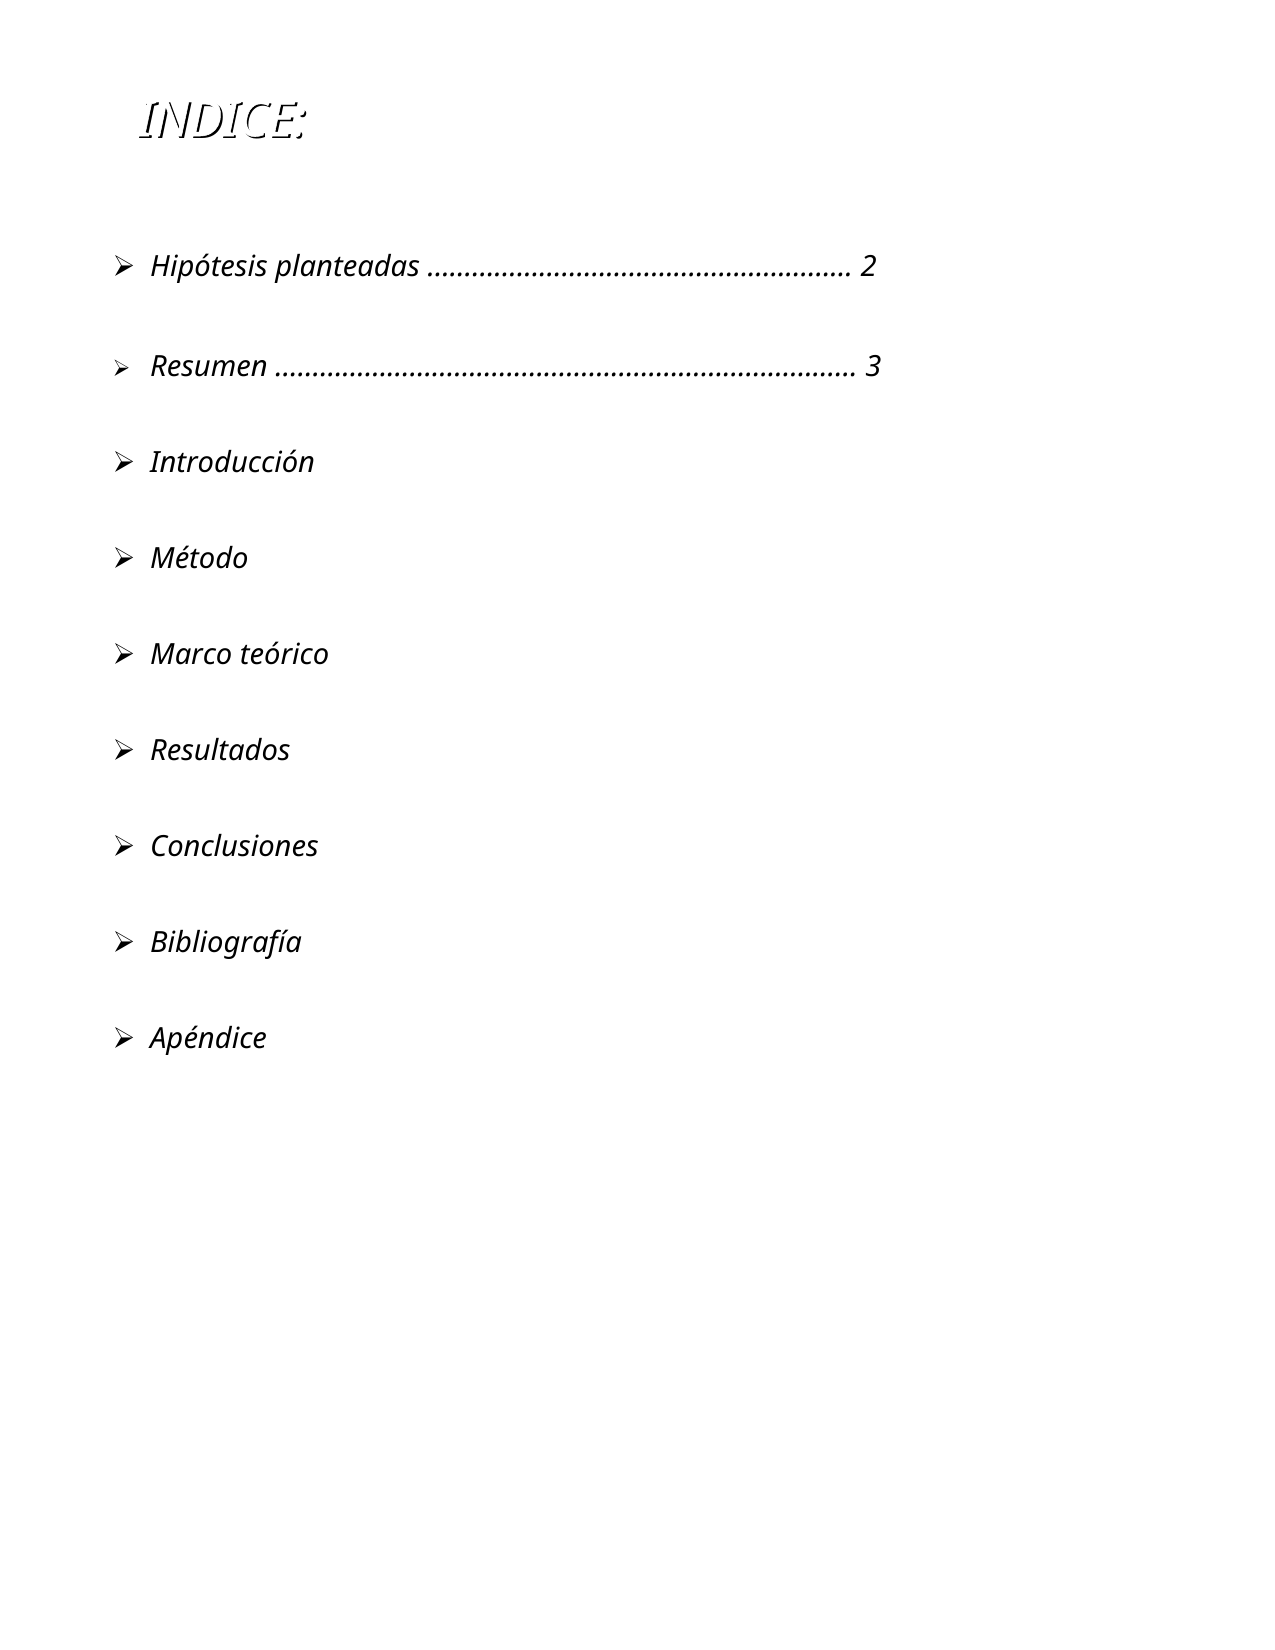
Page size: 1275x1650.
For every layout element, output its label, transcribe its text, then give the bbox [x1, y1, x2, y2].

list Introducción [112, 441, 1200, 481]
list Resumen …………………………………………………………………… 3 [112, 345, 1200, 385]
list Resultados [112, 729, 1200, 769]
list Bibliografía [112, 921, 1200, 961]
list Conclusiones [112, 825, 1200, 865]
list Hipótesis planteadas ………………………………………………… 2 [112, 245, 1200, 285]
text INDICE: [90, 82, 358, 151]
list Método [112, 537, 1200, 577]
list Apéndice [112, 1017, 1200, 1057]
list Marco teórico [112, 633, 1200, 673]
